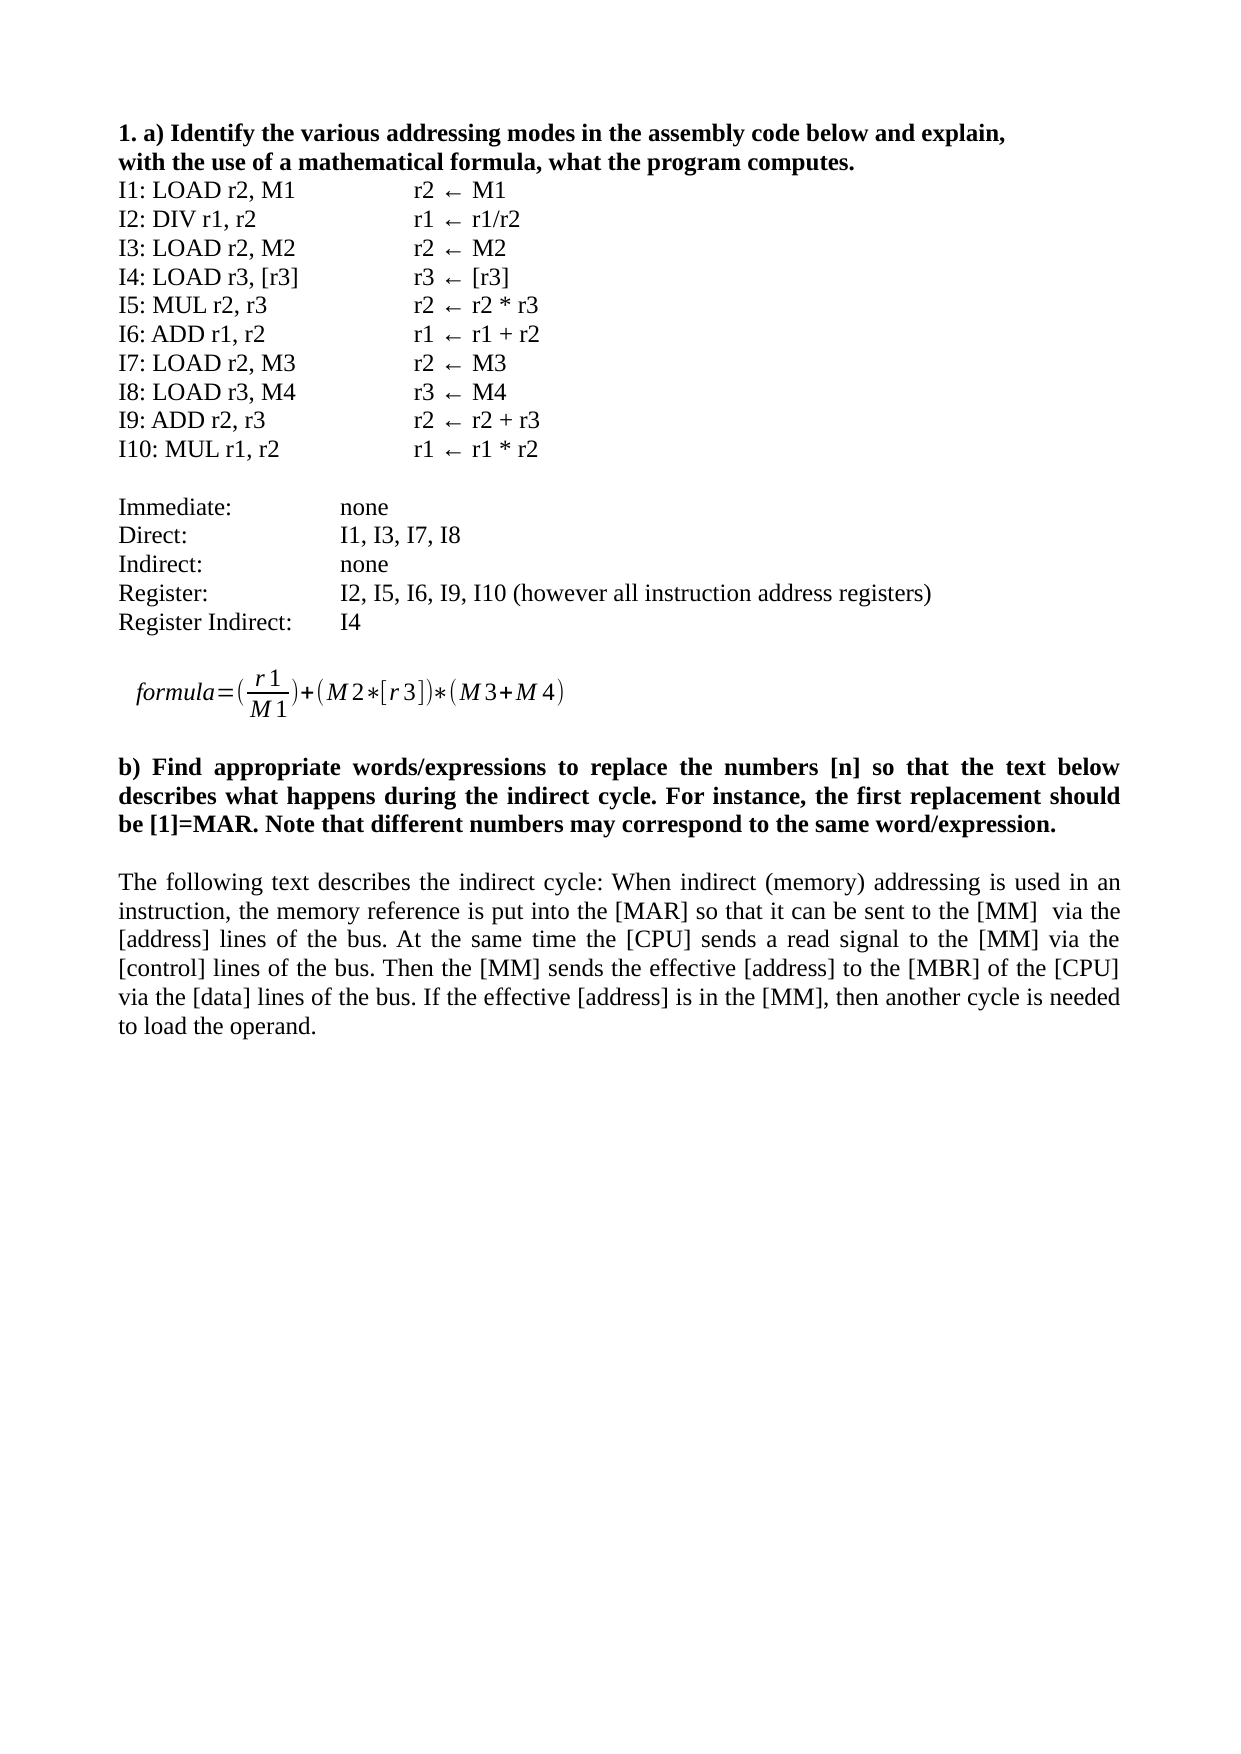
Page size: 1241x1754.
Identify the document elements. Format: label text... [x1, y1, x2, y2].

text I6: ADD r1, r2 r1 ← r1 + r2 [118, 319, 1122, 348]
text Register: I2, I5, I6, I9, I10 (however all instruction address registers) [118, 578, 1122, 607]
text b) Find appropriate words/expressions to replace the numbers [n] so that the text below describes what happens during the indirect cycle. For instance, the first replacement should be [1]=MAR. Note that different numbers may correspond to the same word/expression. [118, 752, 1122, 838]
text I1: LOAD r2, M1 r2 ← M1 [118, 176, 1122, 204]
text I5: MUL r2, r3 r2 ← r2 * r3 [118, 291, 1122, 319]
text I7: LOAD r2, M3 r2 ← M3 [118, 348, 1122, 377]
text I10: MUL r1, r2 r1 ← r1 * r2 [118, 434, 1122, 463]
text Direct: I1, I3, I7, I8 [118, 521, 1122, 549]
text Immediate: none [118, 492, 1122, 521]
text 1. a) Identify the various addressing modes in the assembly code below and explain, [118, 118, 1122, 147]
text I9: ADD r2, r3 r2 ← r2 + r3 [118, 406, 1122, 434]
text I4: LOAD r3, [r3] r3 ← [r3] [118, 262, 1122, 291]
text Indirect: none [118, 549, 1122, 578]
text I3: LOAD r2, M2 r2 ← M2 [118, 233, 1122, 262]
text I8: LOAD r3, M4 r3 ← M4 [118, 377, 1122, 406]
text I2: DIV r1, r2 r1 ← r1/r2 [118, 204, 1122, 233]
text Register Indirect: I4 [118, 607, 1122, 636]
text with the use of a mathematical formula, what the program computes. [118, 147, 1122, 176]
text The following text describes the indirect cycle: When indirect (memory) addressing is used in an instruction, the memory reference is put into the [MAR] so that it can be sent to the [MM] via the [address] lines of the bus. At the same time the [CPU] sends a read signal to the [MM] via the [control] lines of the bus. Then the [MM] sends the effective [address] to the [MBR] of the [CPU] via the [data] lines of the bus. If the effective [address] is in the [MM], then another cycle is needed to load the operand. [118, 867, 1122, 1039]
